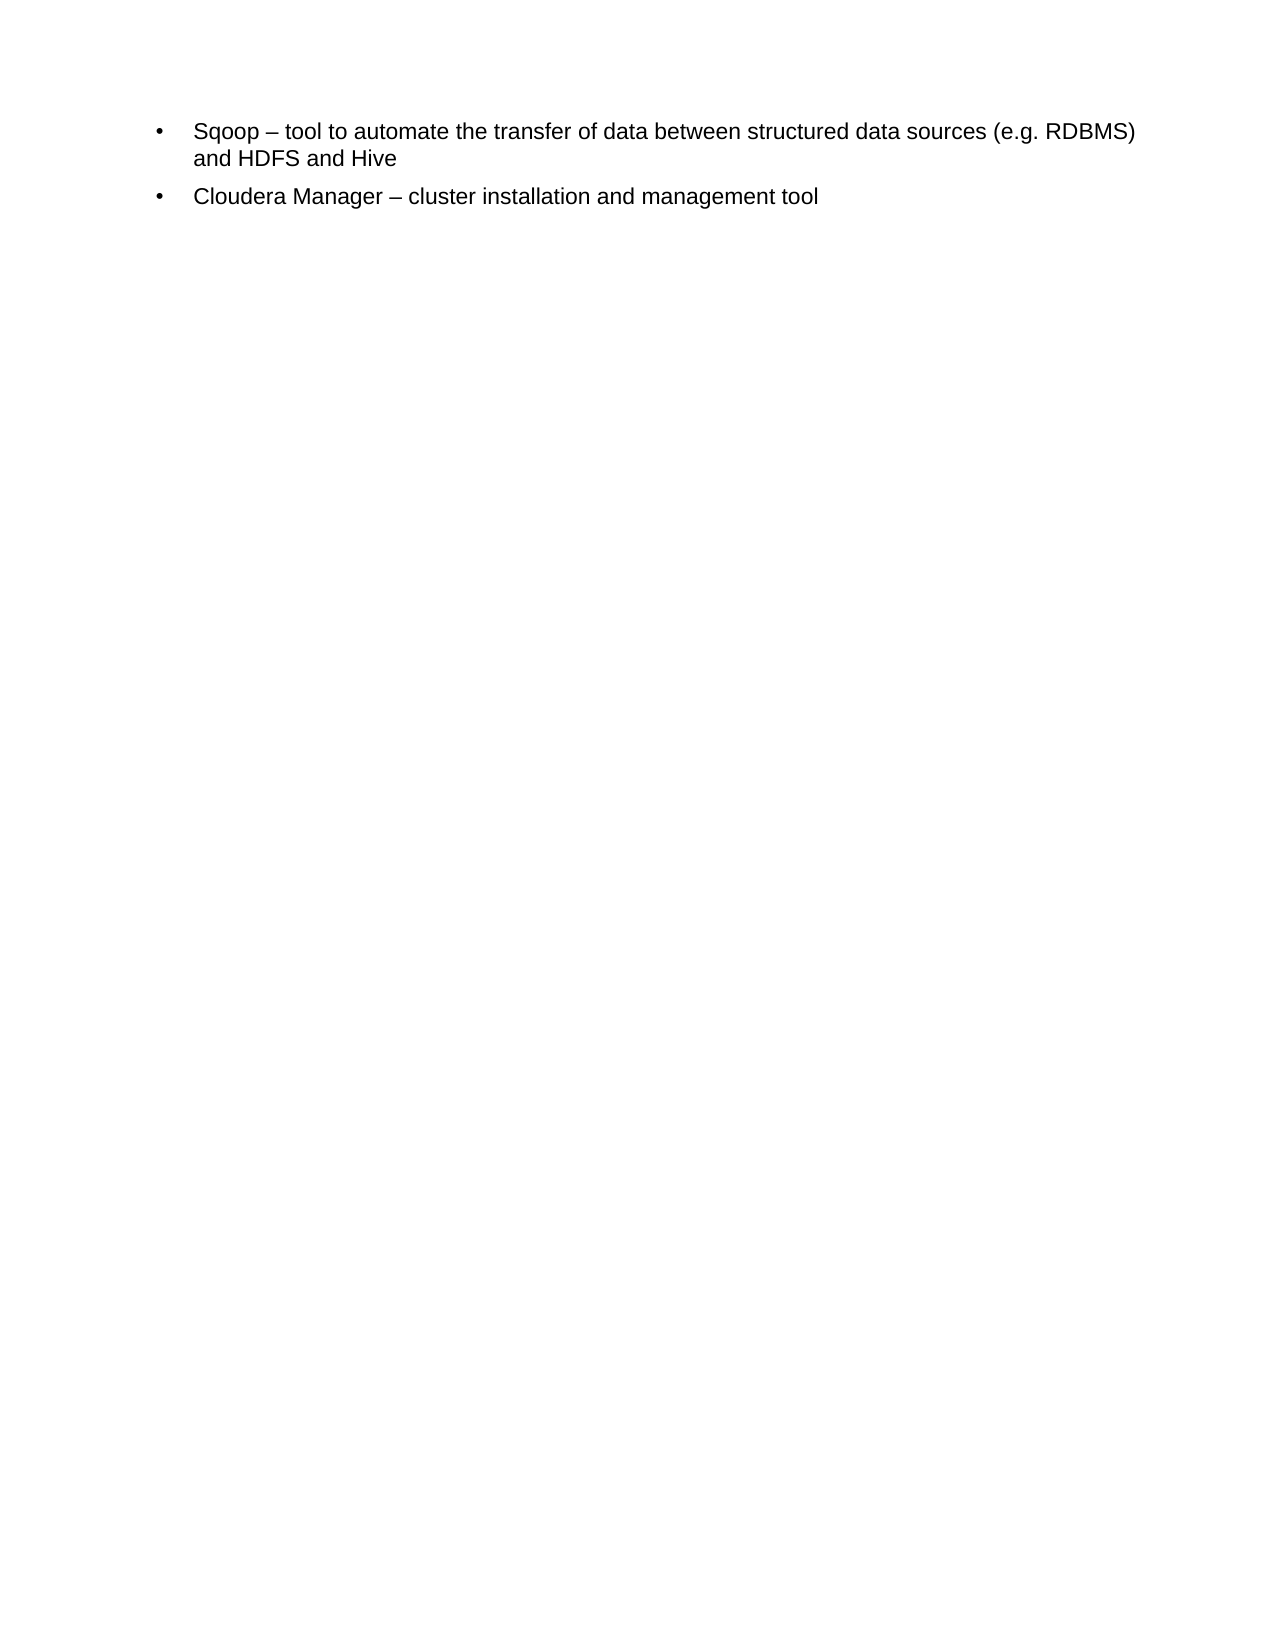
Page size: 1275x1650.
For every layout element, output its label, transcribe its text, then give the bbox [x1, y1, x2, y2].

list Sqoop – tool to automate the transfer of data between structured data sources (e.g. RDBMS) and HDFS and Hive [156, 118, 1157, 171]
list Cloudera Manager – cluster installation and management tool [156, 183, 1157, 210]
